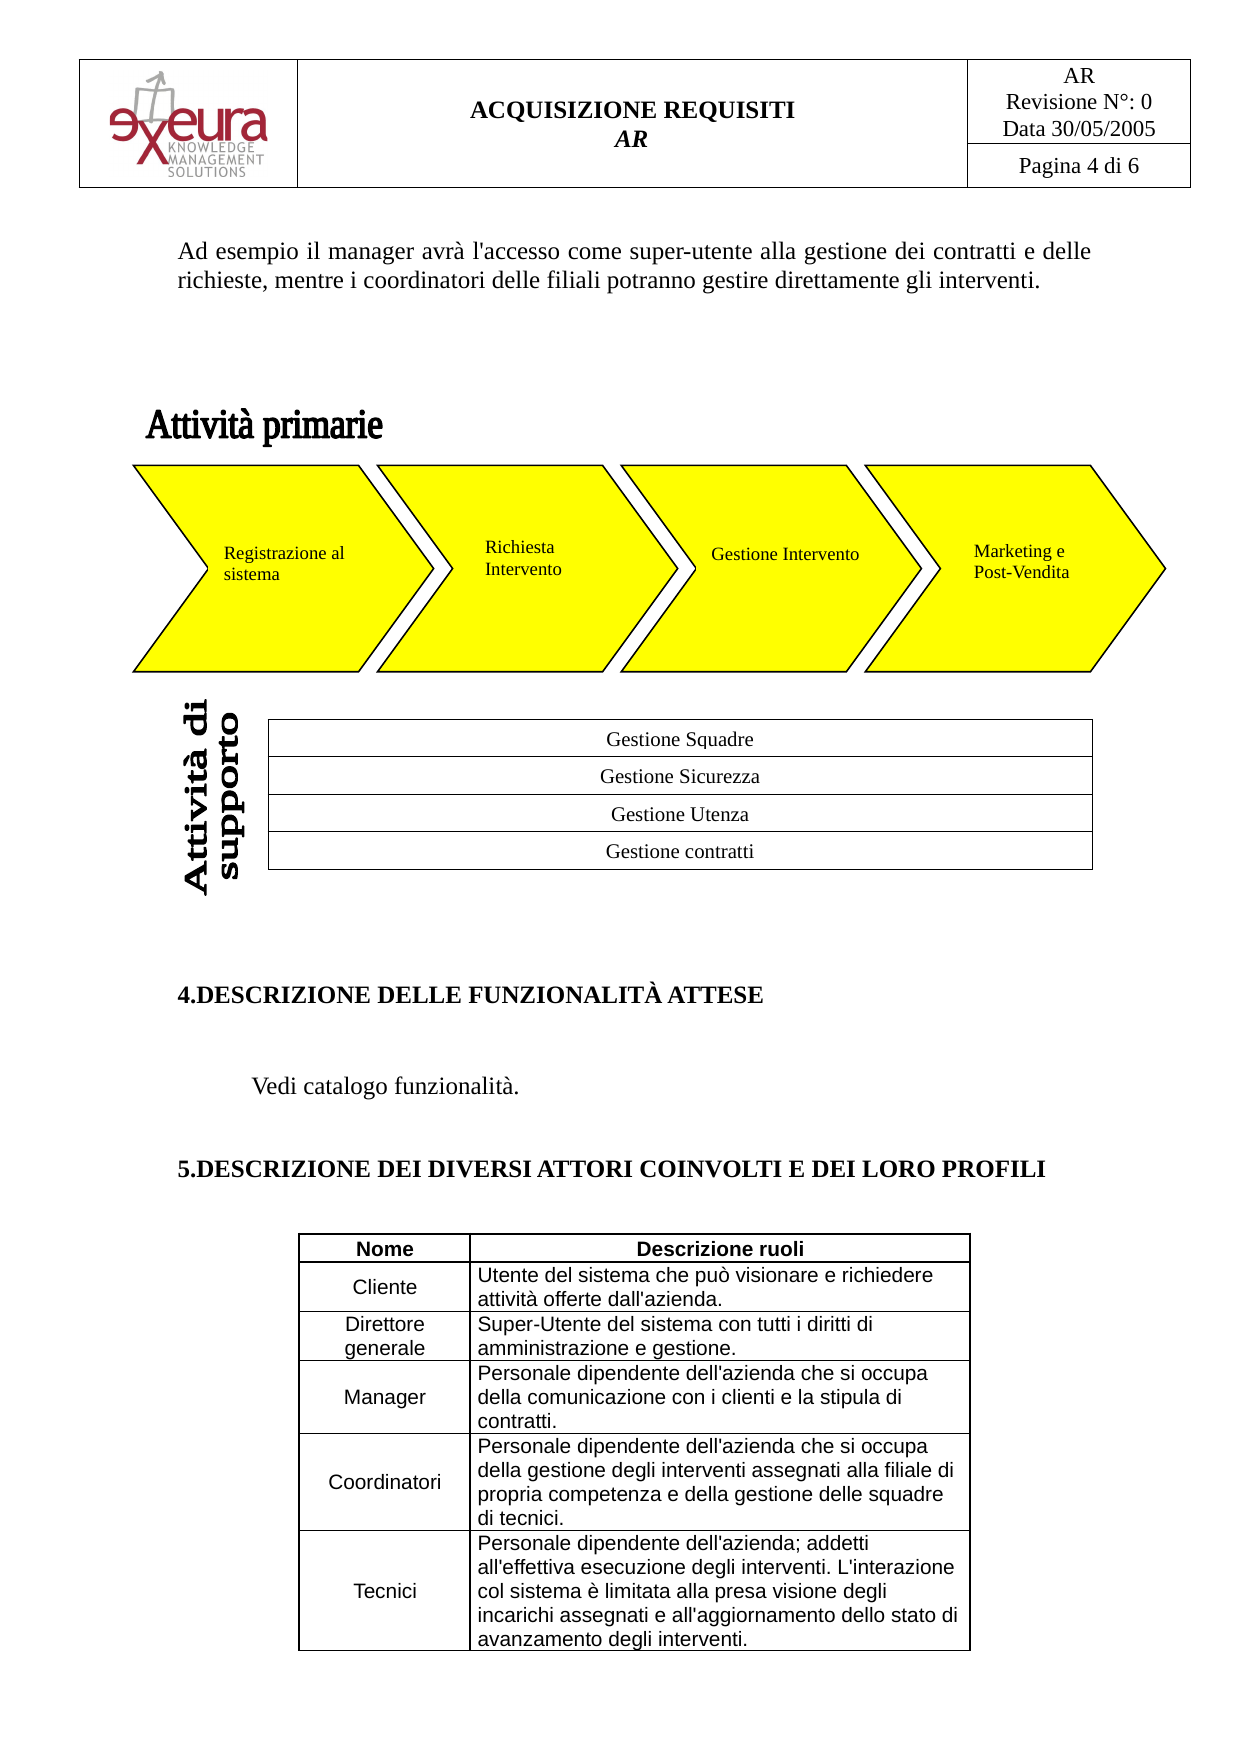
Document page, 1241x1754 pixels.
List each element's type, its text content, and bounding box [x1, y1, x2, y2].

table_header Nome [300, 1235, 469, 1261]
text Gestione Sicurezza [282, 764, 1077, 786]
text Vedi catalogo funzionalità. [177, 1071, 1092, 1100]
text Gestione Utenza [282, 801, 1077, 824]
table_cell Utente del sistema che può visionare e richiedere attività offerte dall'azienda. [471, 1263, 969, 1311]
text Ad esempio il manager avrà l'accesso come super-utente alla gestione dei contratti e delle richieste, mentre i coordinatori delle filiali potranno gestire direttamente gli interventi. [177, 236, 1092, 294]
picture [109, 70, 268, 177]
table_cell Coordinatori [300, 1434, 469, 1529]
text Marketing e Post-Vendita [974, 539, 1094, 583]
text Gestione contratti [282, 839, 1077, 861]
table_cell Direttore generale [300, 1312, 469, 1360]
text Richiesta Intervento [485, 536, 602, 579]
table_cell Personale dipendente dell'azienda; addetti all'effettiva esecuzione degli interventi. L'interazione col sistema è limitata alla presa visione degli incarichi assegnati e all'aggiornamento dello stato di avanzamento degli interventi. [471, 1531, 969, 1650]
table_header Descrizione ruoli [471, 1235, 969, 1261]
text Gestione Intervento [711, 543, 867, 564]
table_cell Personale dipendente dell'azienda che si occupa della comunicazione con i clienti e la stipula di contratti. [471, 1361, 969, 1433]
table_cell Super-Utente del sistema con tutti i diritti di amministrazione e gestione. [471, 1312, 969, 1360]
table_cell Cliente [300, 1263, 469, 1311]
table_cell Manager [300, 1361, 469, 1433]
table_cell Tecnici [300, 1531, 469, 1650]
text Gestione Squadre [282, 726, 1077, 749]
table_cell Personale dipendente dell'azienda che si occupa della gestione degli interventi assegnati alla filiale di propria competenza e della gestione delle squadre di tecnici. [471, 1434, 969, 1529]
subtitle Descrizione delle funzionalità attese [177, 980, 1092, 1009]
subtitle Descrizione dei diversi attori coinvolti e dei loro profili [177, 1154, 1092, 1183]
text Registrazione al sistema [223, 542, 362, 585]
